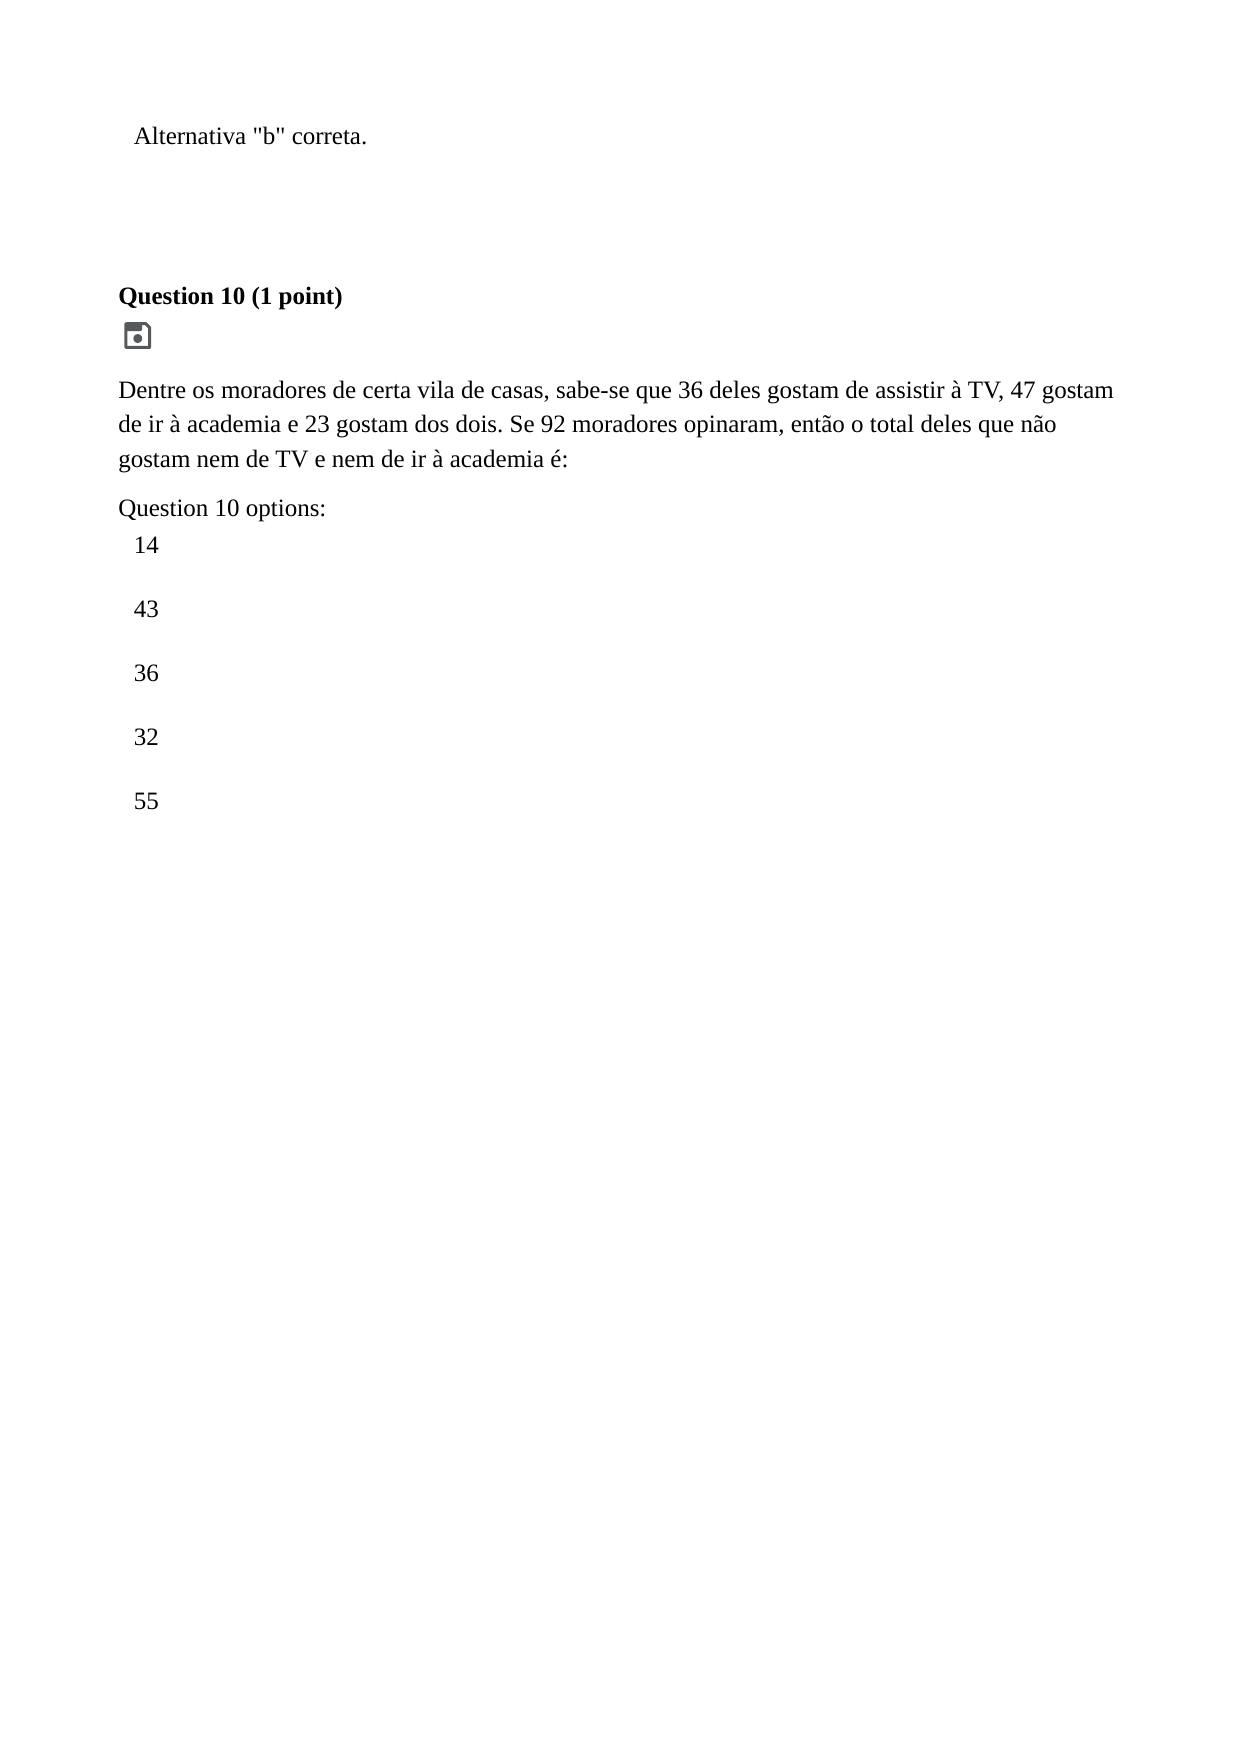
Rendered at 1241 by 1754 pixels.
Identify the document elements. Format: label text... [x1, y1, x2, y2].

table_cell 43 [131, 591, 172, 655]
table_cell 32 [131, 719, 172, 783]
table_header 14 [131, 527, 172, 591]
table_cell [118, 118, 131, 182]
text Question 10 options: [118, 493, 1122, 521]
subtitle Question 10 (1 point) [118, 281, 1122, 310]
table_cell [118, 591, 131, 655]
table_cell [118, 784, 131, 847]
text Dentre os moradores de certa vila de casas, sabe-se que 36 deles gostam de assistir à TV, 47 gostam de ir à academia e 23 gostam dos dois. Se 92 moradores opinaram, então o total deles que não gostam nem de TV e nem de ir à academia é: [118, 375, 1122, 472]
table_cell [118, 655, 131, 719]
table_cell 55 [131, 784, 172, 847]
table_cell 36 [131, 655, 172, 719]
table_cell Alternativa "b" correta. [131, 118, 381, 182]
table_cell [118, 719, 131, 783]
table_header [118, 527, 131, 591]
